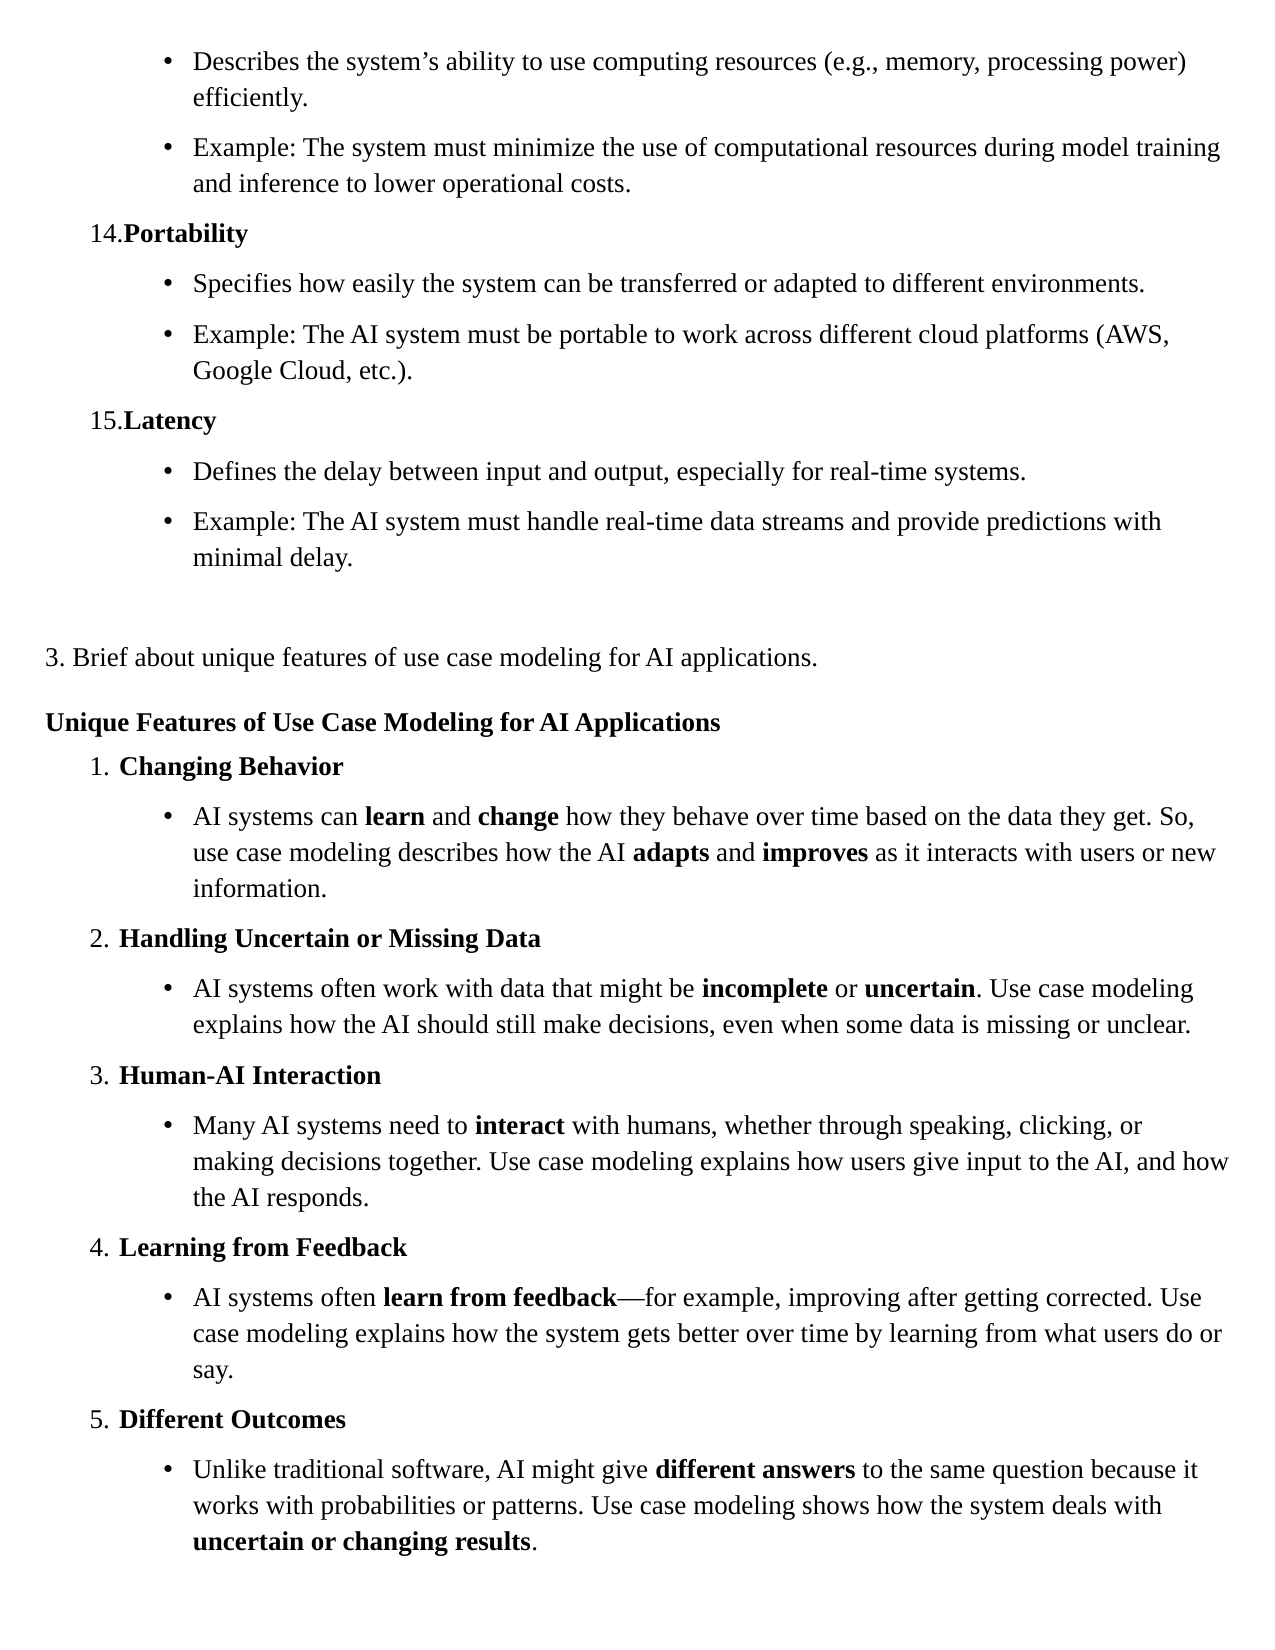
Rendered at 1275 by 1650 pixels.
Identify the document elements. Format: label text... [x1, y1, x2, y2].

list Latency [89, 404, 1230, 435]
list Defines the delay between input and output, especially for real-time systems. [163, 454, 1230, 486]
list Example: The AI system must be portable to work across different cloud platforms (AWS, Google Cloud, etc.). [163, 318, 1230, 385]
list Different Outcomes [89, 1403, 1230, 1434]
list Unlike traditional software, AI might give different answers to the same question because it works with probabilities or patterns. Use case modeling shows how the system deals with uncertain or changing results. [163, 1453, 1230, 1556]
list AI systems often learn from feedback—for example, improving after getting corrected. Use case modeling explains how the system gets better over time by learning from what users do or say. [163, 1281, 1230, 1384]
list AI systems often work with data that might be incomplete or uncertain. Use case modeling explains how the AI should still make decisions, even when some data is missing or unclear. [163, 973, 1230, 1039]
list Handling Uncertain or Missing Data [89, 922, 1230, 953]
list Specifies how easily the system can be transferred or adapted to different environments. [163, 268, 1230, 299]
list Many AI systems need to interact with humans, whether through speaking, clicking, or making decisions together. Use case modeling explains how users give input to the AI, and how the AI responds. [163, 1109, 1230, 1212]
list Describes the system’s ability to use computing resources (e.g., memory, processing power) efficiently. [163, 45, 1230, 112]
list Example: The AI system must handle real-time data streams and provide predictions with minimal delay. [163, 505, 1230, 572]
list Portability [89, 217, 1230, 248]
text 3. Brief about unique features of use case modeling for AI applications. [45, 642, 1230, 673]
list Example: The system must minimize the use of computational resources during model training and inference to lower operational costs. [163, 131, 1230, 198]
list AI systems can learn and change how they behave over time based on the data they get. So, use case modeling describes how the AI adapts and improves as it interacts with users or new information. [163, 800, 1230, 903]
list Human-AI Interaction [89, 1059, 1230, 1090]
subtitle Unique Features of Use Case Modeling for AI Applications [45, 706, 1230, 738]
list Changing Behavior [89, 750, 1230, 781]
list Learning from Feedback [89, 1231, 1230, 1262]
